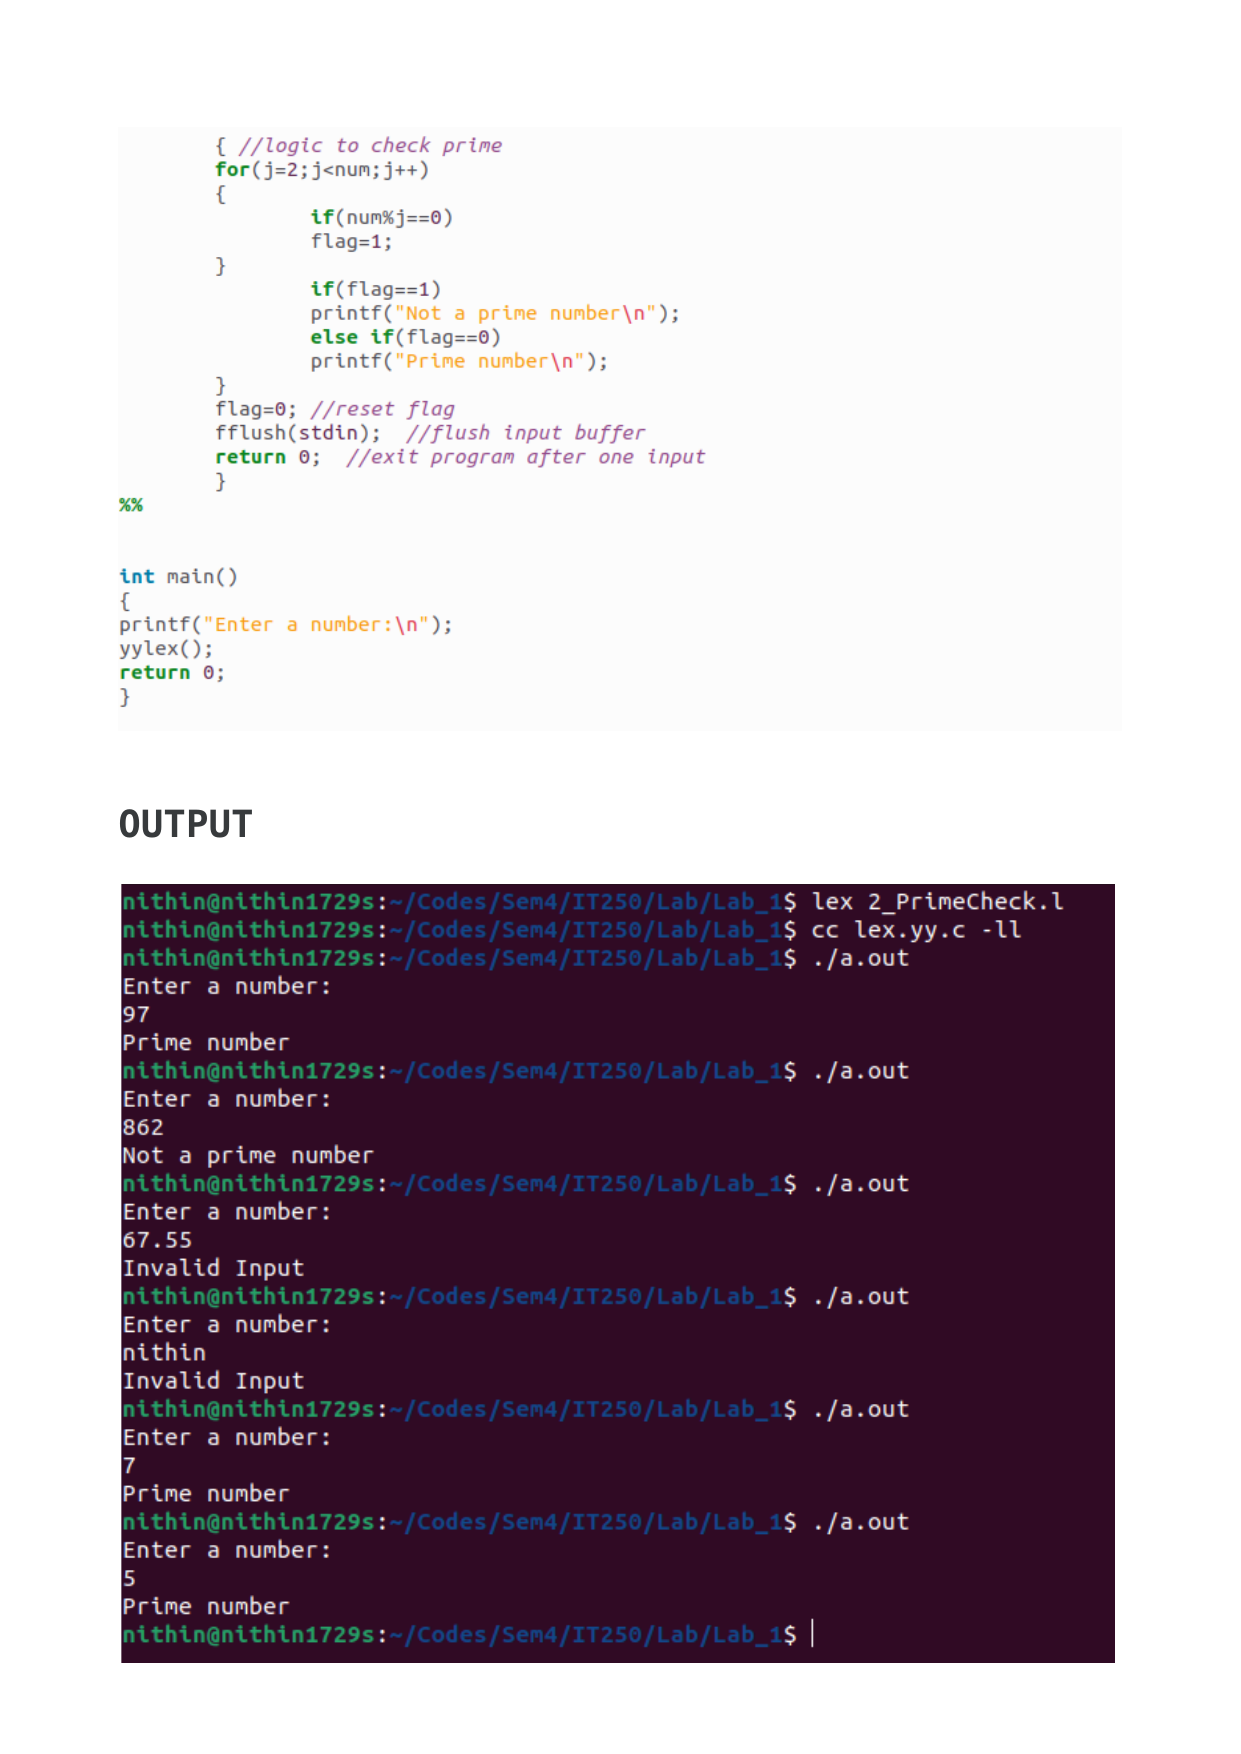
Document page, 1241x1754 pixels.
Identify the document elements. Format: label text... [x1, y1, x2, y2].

text OUTPUT [118, 803, 1122, 847]
picture [121, 884, 1115, 1663]
picture [118, 127, 1123, 731]
